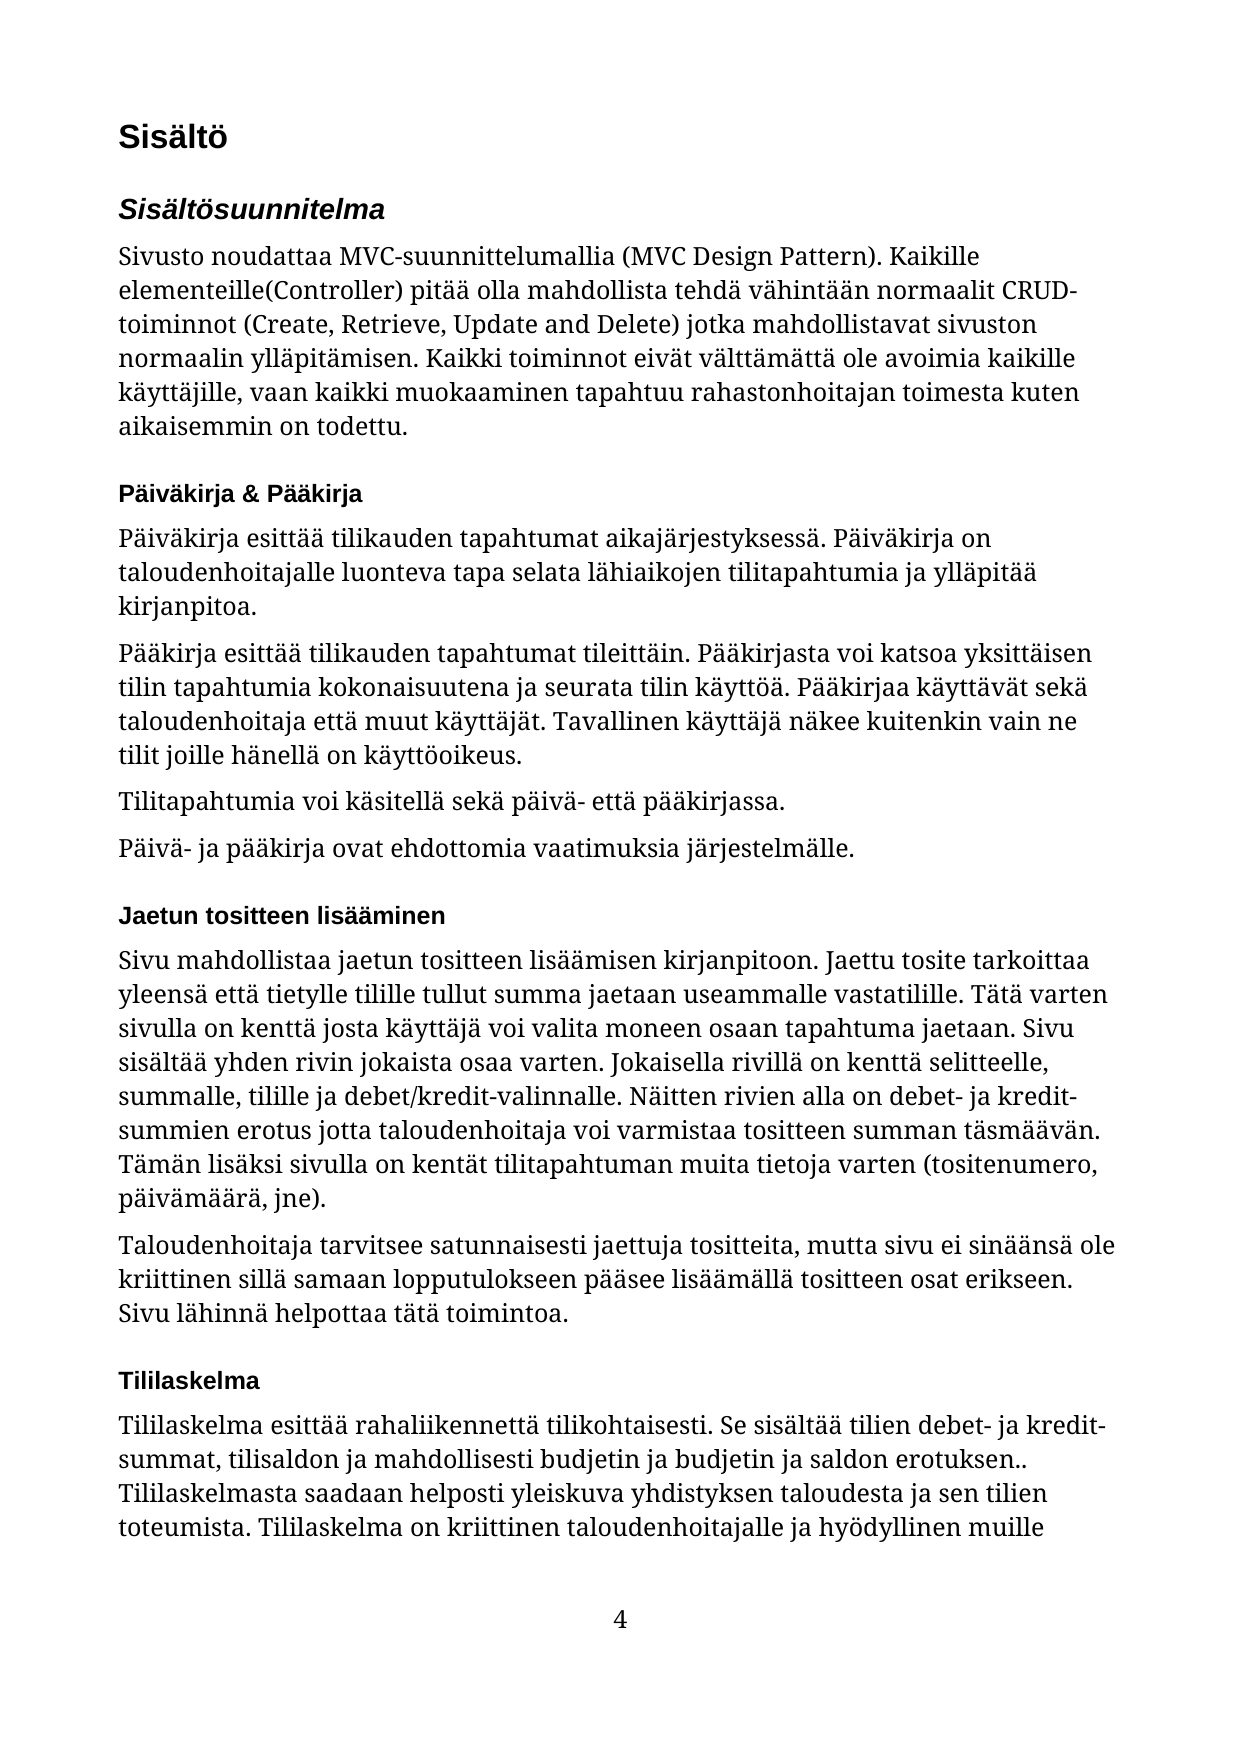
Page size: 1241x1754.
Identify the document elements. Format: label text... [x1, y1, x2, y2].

text Tililaskelma esittää rahaliikennettä tilikohtaisesti. Se sisältää tilien debet- ja kredit-summat, tilisaldon ja mahdollisesti budjetin ja budjetin ja saldon erotuksen.. Tililaskelmasta saadaan helposti yleiskuva yhdistyksen taloudesta ja sen tilien toteumista. Tililaskelma on kriittinen taloudenhoitajalle ja hyödyllinen muille [118, 1408, 1122, 1544]
text Taloudenhoitaja tarvitsee satunnaisesti jaettuja tositteita, mutta sivu ei sinäänsä ole kriittinen sillä samaan lopputulokseen pääsee lisäämällä tositteen osat erikseen. Sivu lähinnä helpottaa tätä toimintoa. [118, 1227, 1122, 1330]
subtitle Jaetun tositteen lisääminen [118, 902, 1122, 930]
subtitle Sisältösuunnitelma [118, 193, 1122, 226]
subtitle Päiväkirja & Pääkirja [118, 480, 1122, 508]
subtitle Sisältö [118, 118, 1122, 156]
text Sivu mahdollistaa jaetun tositteen lisäämisen kirjanpitoon. Jaettu tosite tarkoittaa yleensä että tietylle tilille tullut summa jaetaan useammalle vastatilille. Tätä varten sivulla on kenttä josta käyttäjä voi valita moneen osaan tapahtuma jaetaan. Sivu sisältää yhden rivin jokaista osaa varten. Jokaisella rivillä on kenttä selitteelle, summalle, tilille ja debet/kredit-valinnalle. Näitten rivien alla on debet- ja kredit-summien erotus jotta taloudenhoitaja voi varmistaa tositteen summan täsmäävän. Tämän lisäksi sivulla on kentät tilitapahtuman muita tietoja varten (tositenumero, päivämäärä, jne). [118, 942, 1122, 1215]
text Päiväkirja esittää tilikauden tapahtumat aikajärjestyksessä. Päiväkirja on taloudenhoitajalle luonteva tapa selata lähiaikojen tilitapahtumia ja ylläpitää kirjanpitoa. [118, 521, 1122, 623]
text Sivusto noudattaa MVC-suunnittelumallia (MVC Design Pattern). Kaikille elementeille(Controller) pitää olla mahdollista tehdä vähintään normaalit CRUD-toiminnot (Create, Retrieve, Update and Delete) jotka mahdollistavat sivuston normaalin ylläpitämisen. Kaikki toiminnot eivät välttämättä ole avoimia kaikille käyttäjille, vaan kaikki muokaaminen tapahtuu rahastonhoitajan toimesta kuten aikaisemmin on todettu. [118, 238, 1122, 443]
subtitle Tililaskelma [118, 1367, 1122, 1395]
text Pääkirja esittää tilikauden tapahtumat tileittäin. Pääkirjasta voi katsoa yksittäisen tilin tapahtumia kokonaisuutena ja seurata tilin käyttöä. Pääkirjaa käyttävät sekä taloudenhoitaja että muut käyttäjät. Tavallinen käyttäjä näkee kuitenkin vain ne tilit joille hänellä on käyttöoikeus. [118, 635, 1122, 771]
text Päivä- ja pääkirja ovat ehdottomia vaatimuksia järjestelmälle. [118, 831, 1122, 864]
text Tilitapahtumia voi käsitellä sekä päivä- että pääkirjassa. [118, 784, 1122, 818]
